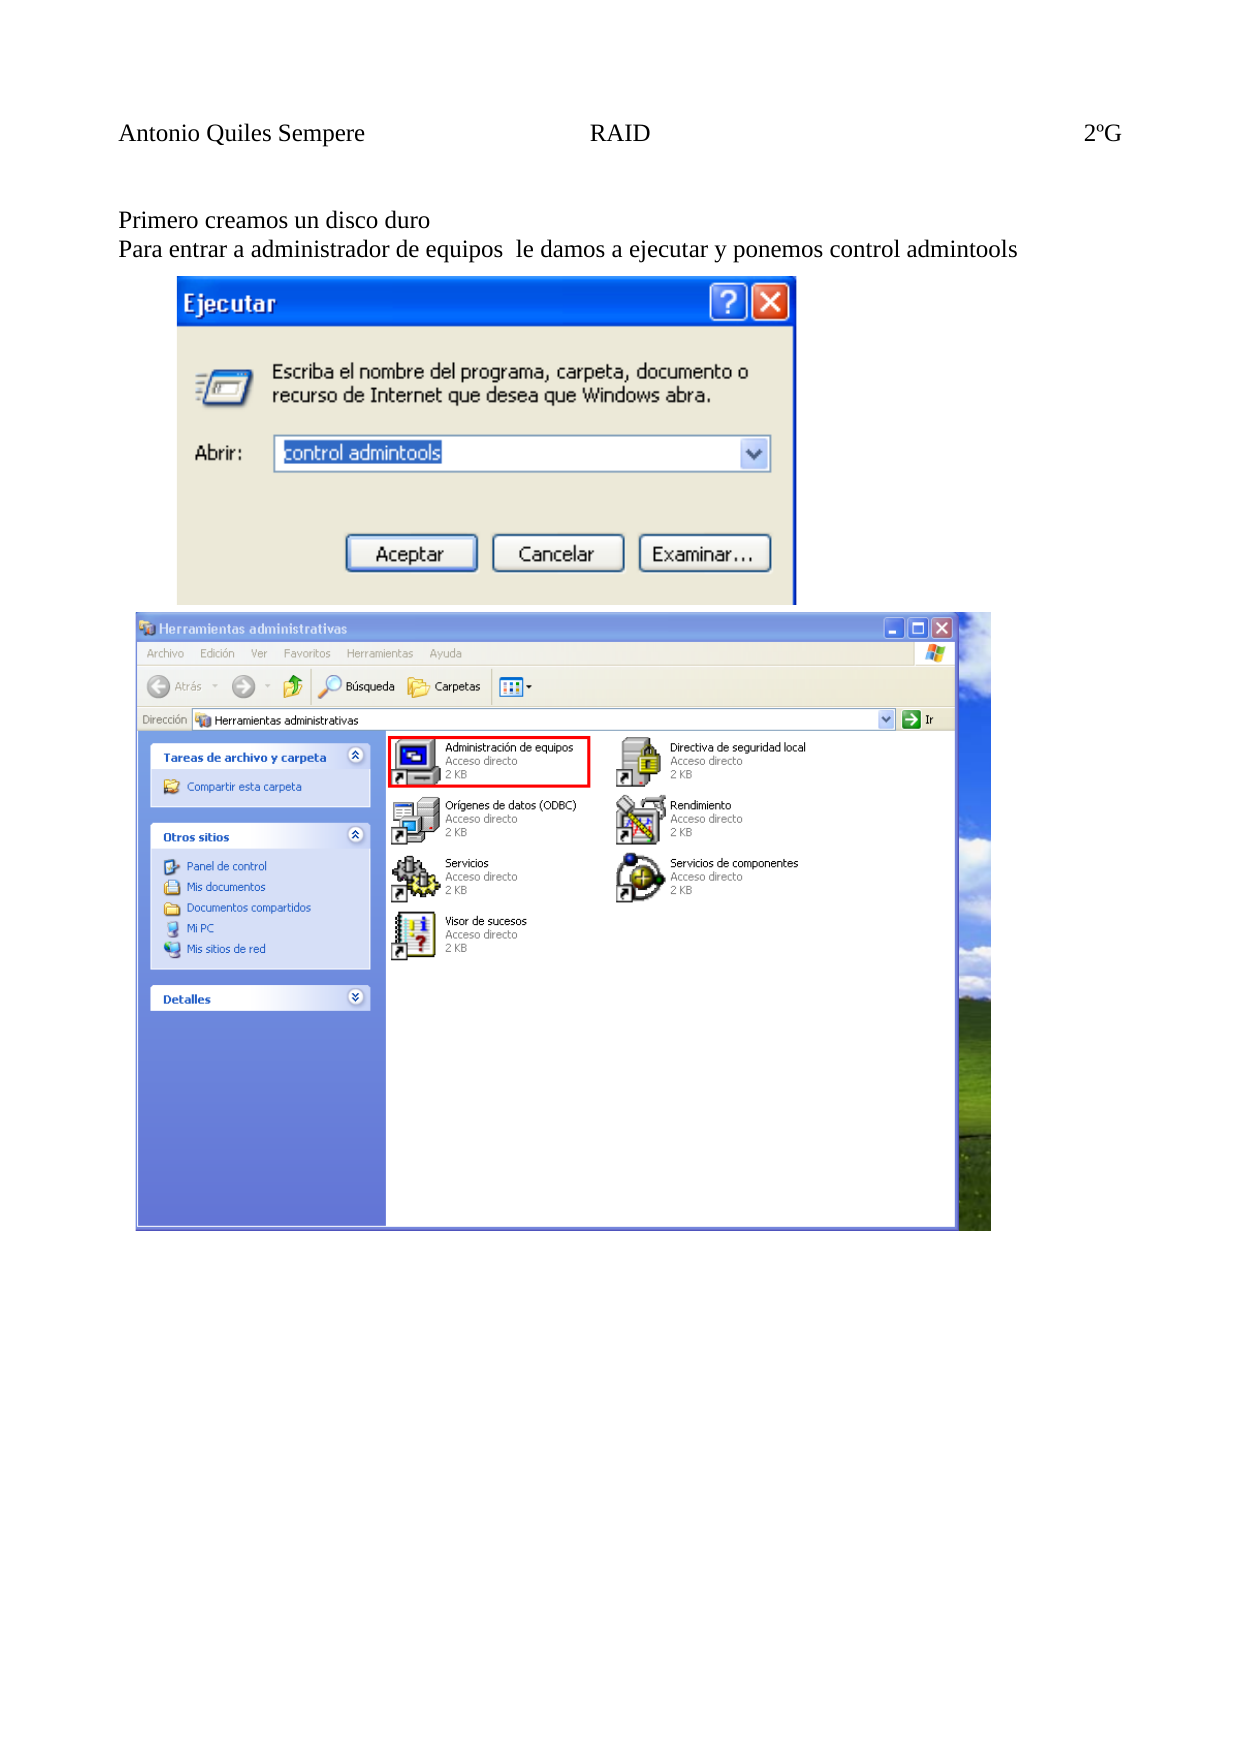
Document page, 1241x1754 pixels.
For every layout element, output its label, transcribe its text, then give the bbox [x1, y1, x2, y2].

picture [135, 612, 991, 1231]
text Para entrar a administrador de equipos le damos a ejecutar y ponemos control admintools [118, 234, 1122, 263]
picture [176, 276, 797, 605]
text Primero creamos un disco duro [118, 205, 1122, 234]
